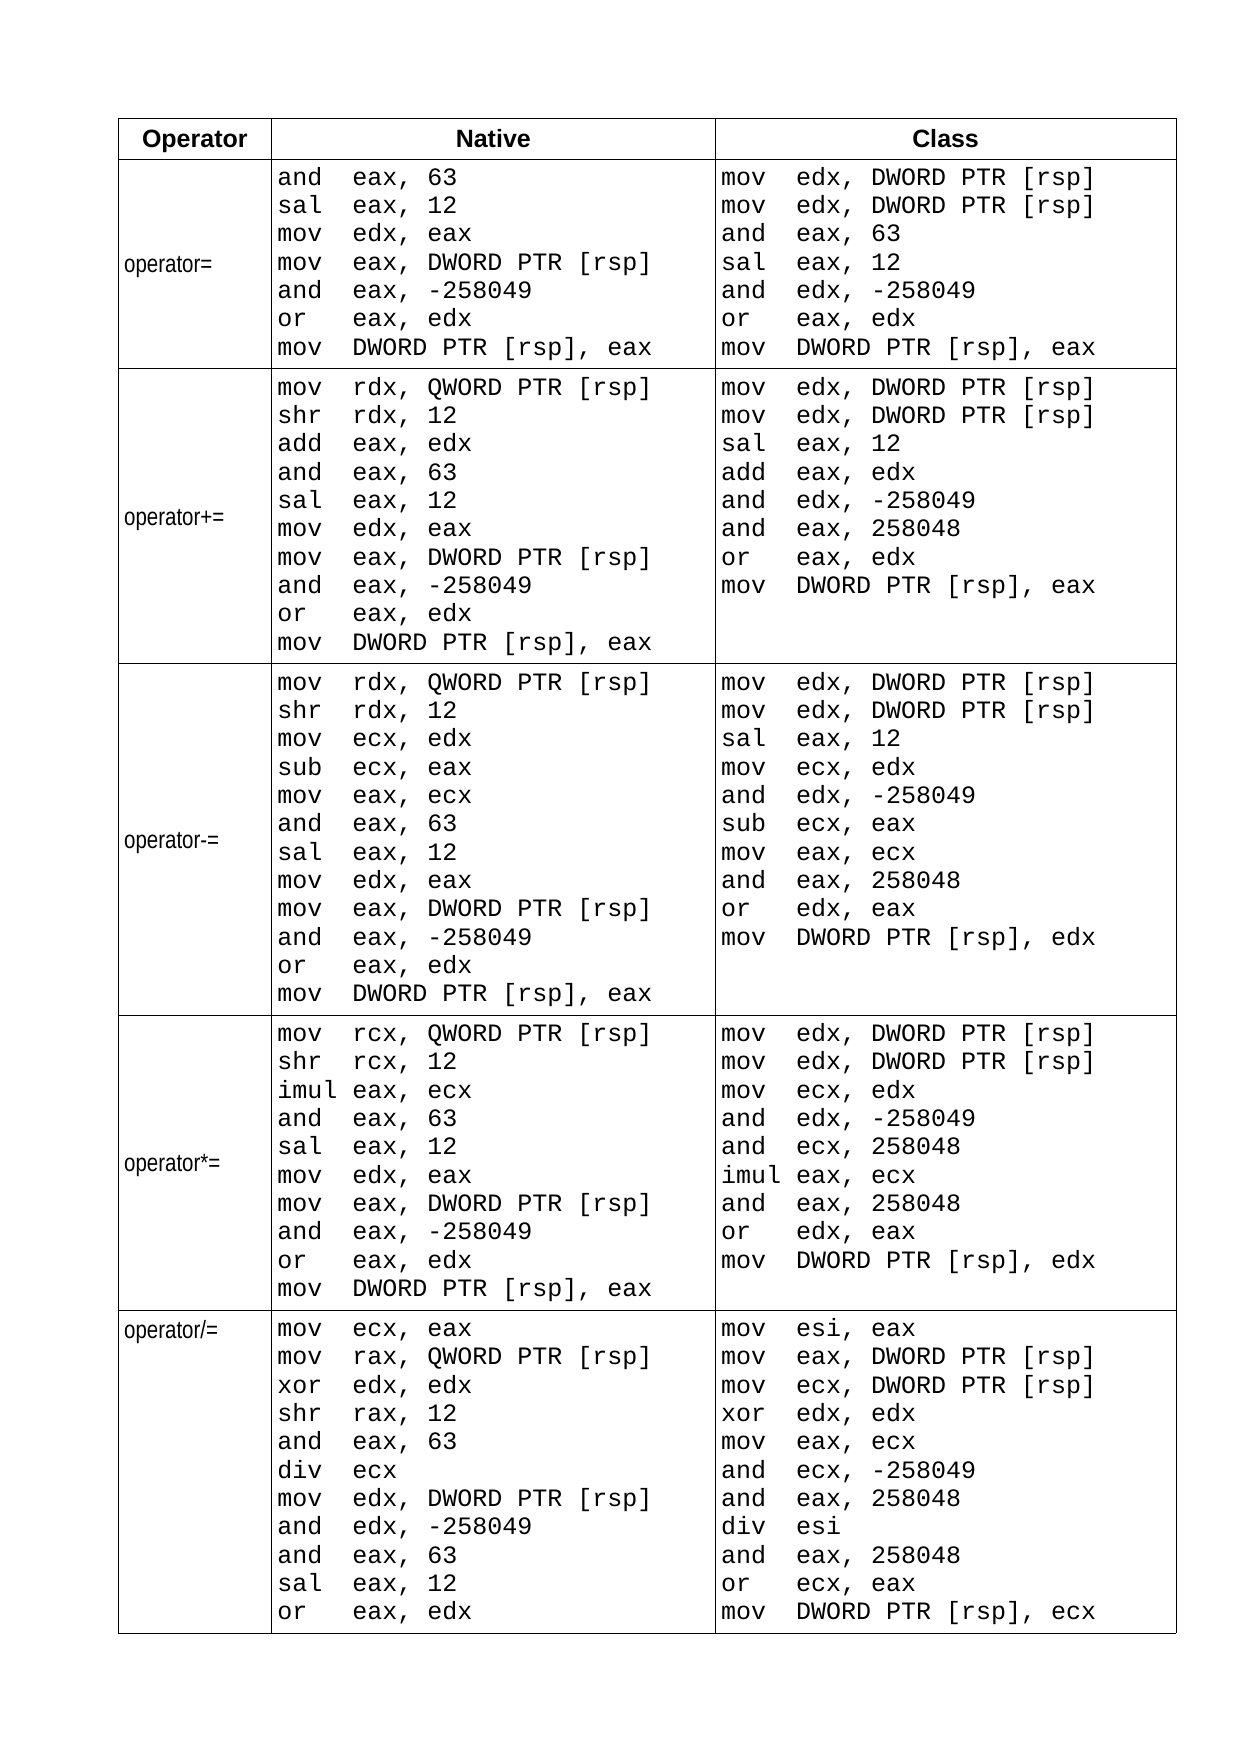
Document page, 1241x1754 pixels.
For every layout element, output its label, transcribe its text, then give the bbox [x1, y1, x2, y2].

table_cell mov ecx, eax mov rax, QWORD PTR [rsp] xor edx, edx shr rax, 12 and eax, 63 div ecx mov edx, DWORD PTR [rsp] and edx, -258049 and eax, 63 sal eax, 12 or eax, edx [272, 1311, 715, 1633]
table_cell mov edx, DWORD PTR [rsp] mov edx, DWORD PTR [rsp] mov ecx, edx and edx, -258049 and ecx, 258048 imul eax, ecx and eax, 258048 or edx, eax mov DWORD PTR [rsp], edx [716, 1016, 1176, 1310]
table_cell mov rdx, QWORD PTR [rsp] shr rdx, 12 mov ecx, edx sub ecx, eax mov eax, ecx and eax, 63 sal eax, 12 mov edx, eax mov eax, DWORD PTR [rsp] and eax, -258049 or eax, edx mov DWORD PTR [rsp], eax [272, 664, 715, 1015]
table_cell mov rdx, QWORD PTR [rsp] shr rdx, 12 add eax, edx and eax, 63 sal eax, 12 mov edx, eax mov eax, DWORD PTR [rsp] and eax, -258049 or eax, edx mov DWORD PTR [rsp], eax [272, 369, 715, 663]
table_cell operator-= [119, 664, 271, 1015]
table_header Operator [119, 119, 271, 158]
table_cell mov esi, eax mov eax, DWORD PTR [rsp] mov ecx, DWORD PTR [rsp] xor edx, edx mov eax, ecx and ecx, -258049 and eax, 258048 div esi and eax, 258048 or ecx, eax mov DWORD PTR [rsp], ecx [716, 1311, 1176, 1633]
table_header Native [272, 119, 715, 158]
table_cell and eax, 63 sal eax, 12 mov edx, eax mov eax, DWORD PTR [rsp] and eax, -258049 or eax, edx mov DWORD PTR [rsp], eax [272, 160, 715, 368]
table_cell operator*= [119, 1016, 271, 1310]
table_cell mov edx, DWORD PTR [rsp] mov edx, DWORD PTR [rsp] sal eax, 12 add eax, edx and edx, -258049 and eax, 258048 or eax, edx mov DWORD PTR [rsp], eax [716, 369, 1176, 663]
table_header Class [716, 119, 1176, 158]
table_cell operator+= [119, 369, 271, 663]
table_cell operator= [119, 160, 271, 368]
table_cell mov edx, DWORD PTR [rsp] mov edx, DWORD PTR [rsp] and eax, 63 sal eax, 12 and edx, -258049 or eax, edx mov DWORD PTR [rsp], eax [716, 160, 1176, 368]
table_cell mov edx, DWORD PTR [rsp] mov edx, DWORD PTR [rsp] sal eax, 12 mov ecx, edx and edx, -258049 sub ecx, eax mov eax, ecx and eax, 258048 or edx, eax mov DWORD PTR [rsp], edx [716, 664, 1176, 1015]
table_cell mov rcx, QWORD PTR [rsp] shr rcx, 12 imul eax, ecx and eax, 63 sal eax, 12 mov edx, eax mov eax, DWORD PTR [rsp] and eax, -258049 or eax, edx mov DWORD PTR [rsp], eax [272, 1016, 715, 1310]
table_cell operator/= [119, 1311, 271, 1633]
